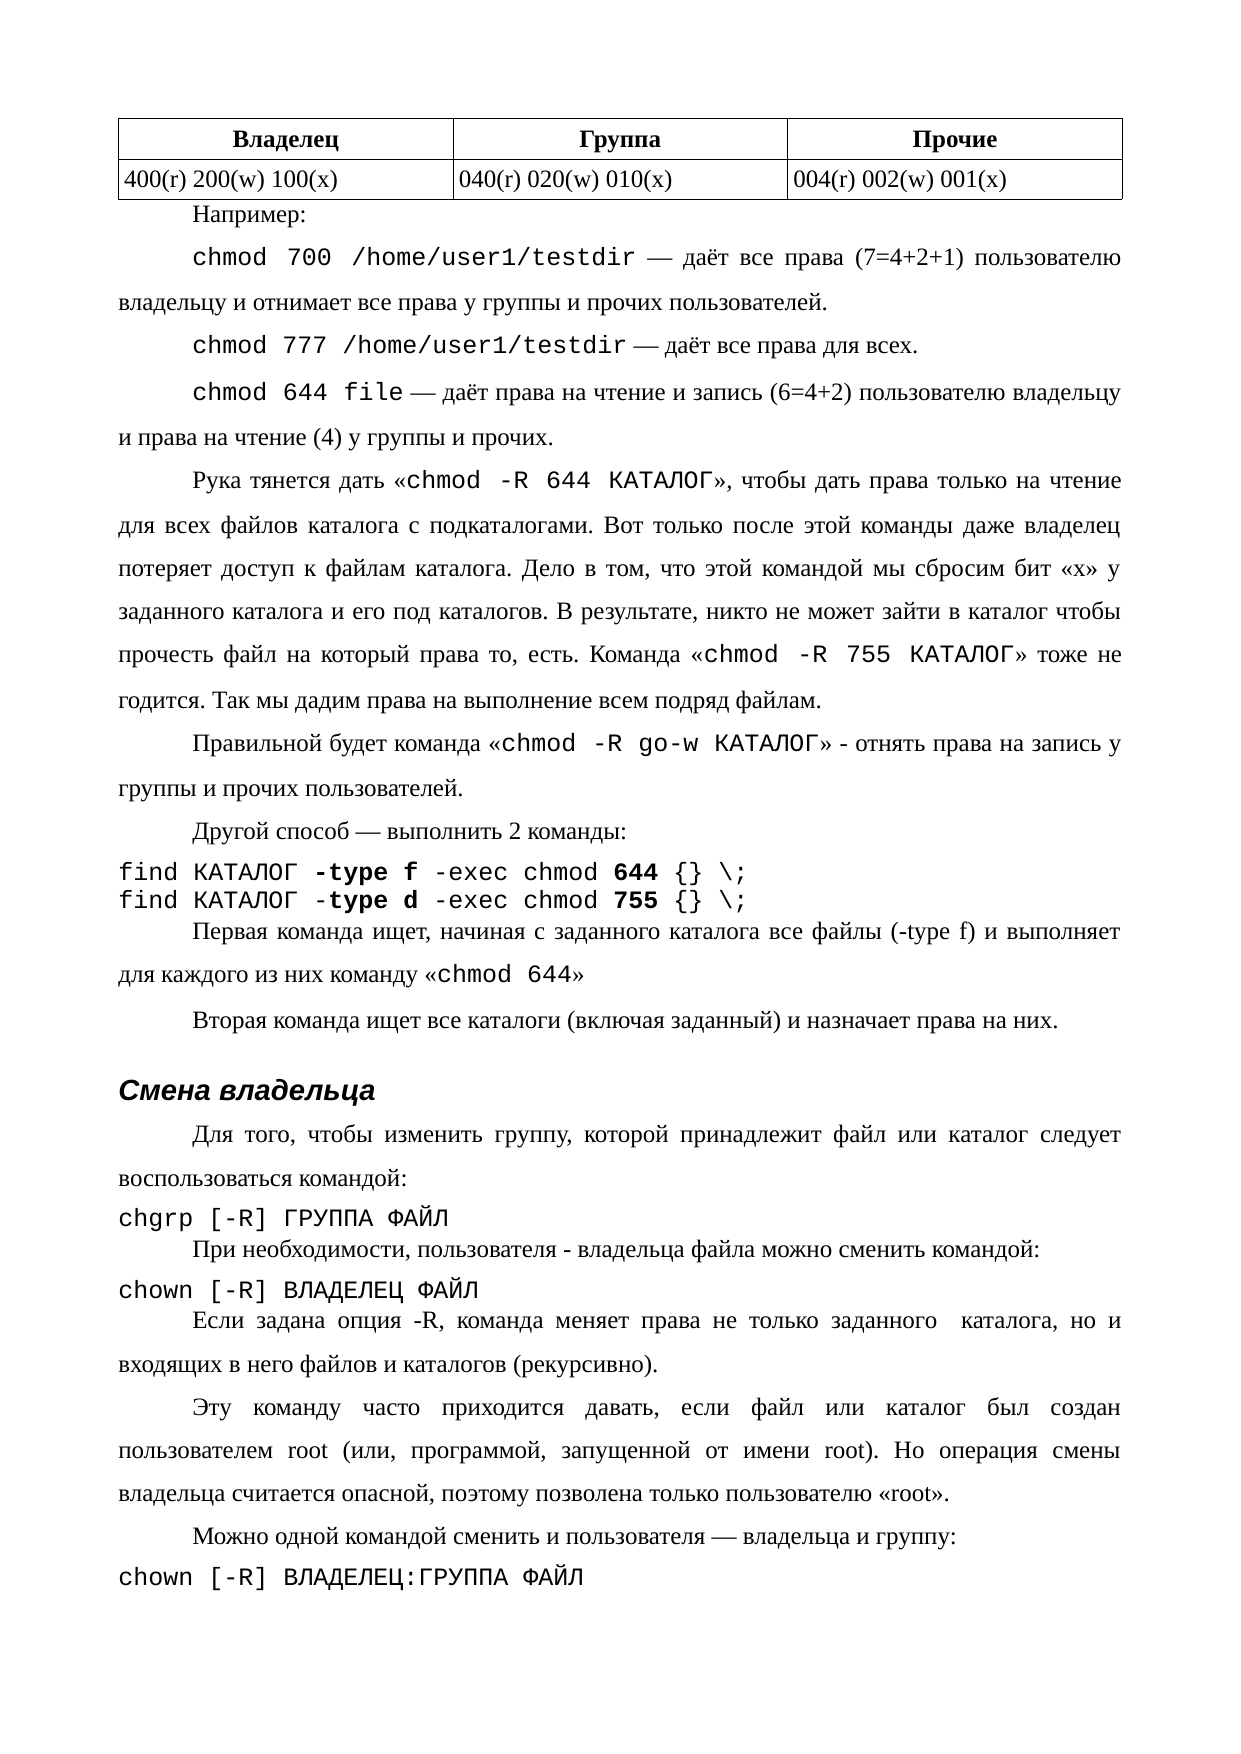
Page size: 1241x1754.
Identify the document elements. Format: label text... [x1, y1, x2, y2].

text chown [-R] ВЛАДЕЛЕЦ ФАЙЛ [118, 1277, 1122, 1306]
text chmod 777 /home/user1/testdir — даёт все права для всех. [118, 330, 1122, 361]
text chown [-R] ВЛАДЕЛЕЦ:ГРУППА ФАЙЛ [118, 1564, 1122, 1593]
text chgrp [-R] ГРУППА ФАЙЛ [118, 1206, 1122, 1234]
text find КАТАЛОГ -type d -exec chmod 755 {} \; [118, 888, 1122, 916]
text Например: [118, 200, 1122, 228]
text При необходимости, пользователя - владельца файла можно сменить командой: [118, 1234, 1122, 1263]
text Вторая команда ищет все каталоги (включая заданный) и назначает права на них. [118, 1005, 1122, 1034]
text Для того, чтобы изменить группу, которой принадлежит файл или каталог следует воспользоваться командой: [118, 1119, 1122, 1191]
table_cell 040(r) 020(w) 010(x) [454, 160, 787, 199]
text Эту команду часто приходится давать, если файл или каталог был создан пользователем root (или, программой, запущенной от имени root). Но операция смены владельца считается опасной, поэтому позволена только пользователю «root». [118, 1392, 1122, 1507]
text Первая команда ищет, начиная с заданного каталога все файлы (-type f) и выполняет для каждого из них команду «chmod 644» [118, 916, 1122, 990]
table_header Владелец [119, 119, 453, 158]
text Если задана опция -R, команда меняет права не только заданного каталога, но и входящих в него файлов и каталогов (рекурсивно). [118, 1306, 1122, 1377]
text Рука тянется дать «chmod -R 644 КАТАЛОГ», чтобы дать права только на чтение для всех файлов каталога с подкаталогами. Вот только после этой команды даже владелец потеряет доступ к файлам каталога. Дело в том, что этой командой мы сбросим бит «x» у заданного каталога и его под каталогов. В результате, никто не может зайти в каталог чтобы прочесть файл на который права то, есть. Команда «chmod -R 755 КАТАЛОГ» тоже не годится. Так мы дадим права на выполнение всем подряд файлам. [118, 465, 1122, 713]
text chmod 644 file — даёт права на чтение и запись (6=4+2) пользователю владельцу и права на чтение (4) у группы и прочих. [118, 377, 1122, 451]
table_header Группа [454, 119, 787, 158]
text chmod 700 /home/user1/testdir — даёт все права (7=4+2+1) пользователю владельцу и отнимает все права у группы и прочих пользователей. [118, 242, 1122, 316]
text Можно одной командой сменить и пользователя — владельца и группу: [118, 1521, 1122, 1550]
table_header Прочие [788, 119, 1122, 158]
text Другой способ — выполнить 2 команды: [118, 816, 1122, 845]
text find КАТАЛОГ -type f -exec chmod 644 {} \; [118, 859, 1122, 888]
table_cell 004(r) 002(w) 001(x) [788, 160, 1122, 199]
subtitle Смена владельца [118, 1073, 1122, 1107]
text Правильной будет команда «chmod -R go-w КАТАЛОГ» - отнять права на запись у группы и прочих пользователей. [118, 728, 1122, 802]
table_cell 400(r) 200(w) 100(x) [119, 160, 453, 199]
